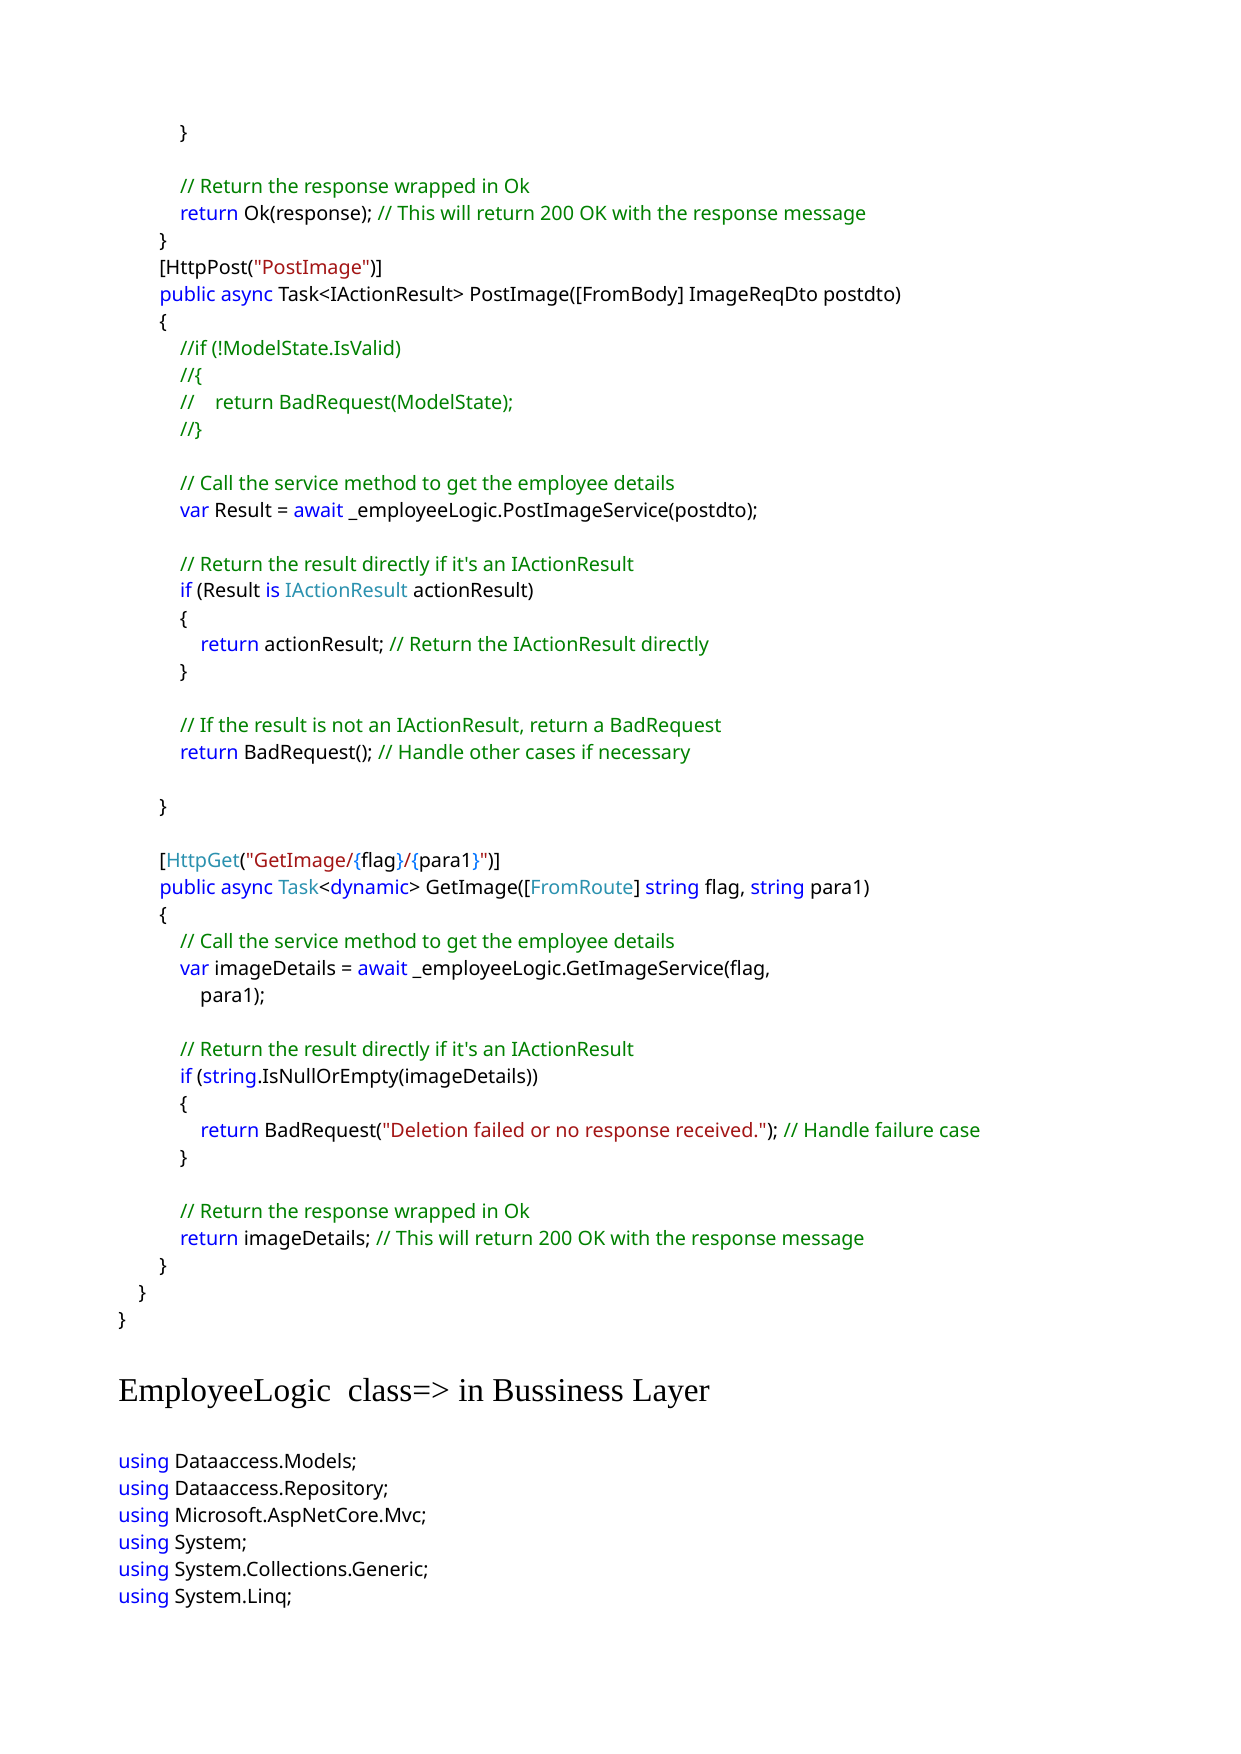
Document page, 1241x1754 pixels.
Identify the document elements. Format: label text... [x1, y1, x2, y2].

text //} [118, 415, 1122, 442]
text public async Task<dynamic> GetImage([FromRoute] string flag, string para1) [118, 873, 1122, 901]
text [HttpPost("PostImage")] [118, 253, 1122, 280]
text using Microsoft.AspNetCore.Mvc; [118, 1501, 1122, 1528]
text } [118, 1278, 1122, 1305]
text public async Task<IActionResult> PostImage([FromBody] ImageReqDto postdto) [118, 280, 1122, 307]
text var imageDetails = await _employeeLogic.GetImageService(flag, [118, 954, 1122, 981]
text } [118, 226, 1122, 253]
text return Ok(response); // This will return 200 OK with the response message [118, 199, 1122, 226]
text // Call the service method to get the employee details [118, 927, 1122, 954]
text } [118, 1143, 1122, 1170]
text [HttpGet("GetImage/{flag}/{para1}")] [118, 847, 1122, 873]
text if (Result is IActionResult actionResult) [118, 577, 1122, 604]
text //if (!ModelState.IsValid) [118, 334, 1122, 361]
text } [118, 1305, 1122, 1332]
text { [118, 604, 1122, 631]
text EmployeeLogic class=> in Bussiness Layer [118, 1371, 1122, 1409]
text // Return the result directly if it's an IActionResult [118, 1035, 1122, 1062]
text using System; [118, 1528, 1122, 1555]
text { [118, 307, 1122, 334]
text if (string.IsNullOrEmpty(imageDetails)) [118, 1062, 1122, 1089]
text { [118, 901, 1122, 927]
text return BadRequest(); // Handle other cases if necessary [118, 739, 1122, 766]
text return imageDetails; // This will return 200 OK with the response message [118, 1224, 1122, 1251]
text // Call the service method to get the employee details [118, 469, 1122, 496]
text } [118, 118, 1122, 145]
text // Return the response wrapped in Ok [118, 172, 1122, 199]
text // Return the result directly if it's an IActionResult [118, 550, 1122, 577]
text // Return the response wrapped in Ok [118, 1197, 1122, 1224]
text return actionResult; // Return the IActionResult directly [118, 631, 1122, 658]
text var Result = await _employeeLogic.PostImageService(postdto); [118, 496, 1122, 523]
text using Dataaccess.Models; [118, 1447, 1122, 1474]
text //{ [118, 361, 1122, 388]
text para1); [118, 981, 1122, 1008]
text using Dataaccess.Repository; [118, 1474, 1122, 1501]
text } [118, 793, 1122, 819]
text return BadRequest("Deletion failed or no response received."); // Handle failure case [118, 1116, 1122, 1143]
text using System.Linq; [118, 1582, 1122, 1609]
text } [118, 658, 1122, 685]
text using System.Collections.Generic; [118, 1555, 1122, 1582]
text { [118, 1089, 1122, 1116]
text // If the result is not an IActionResult, return a BadRequest [118, 712, 1122, 739]
text // return BadRequest(ModelState); [118, 388, 1122, 415]
text } [118, 1251, 1122, 1278]
